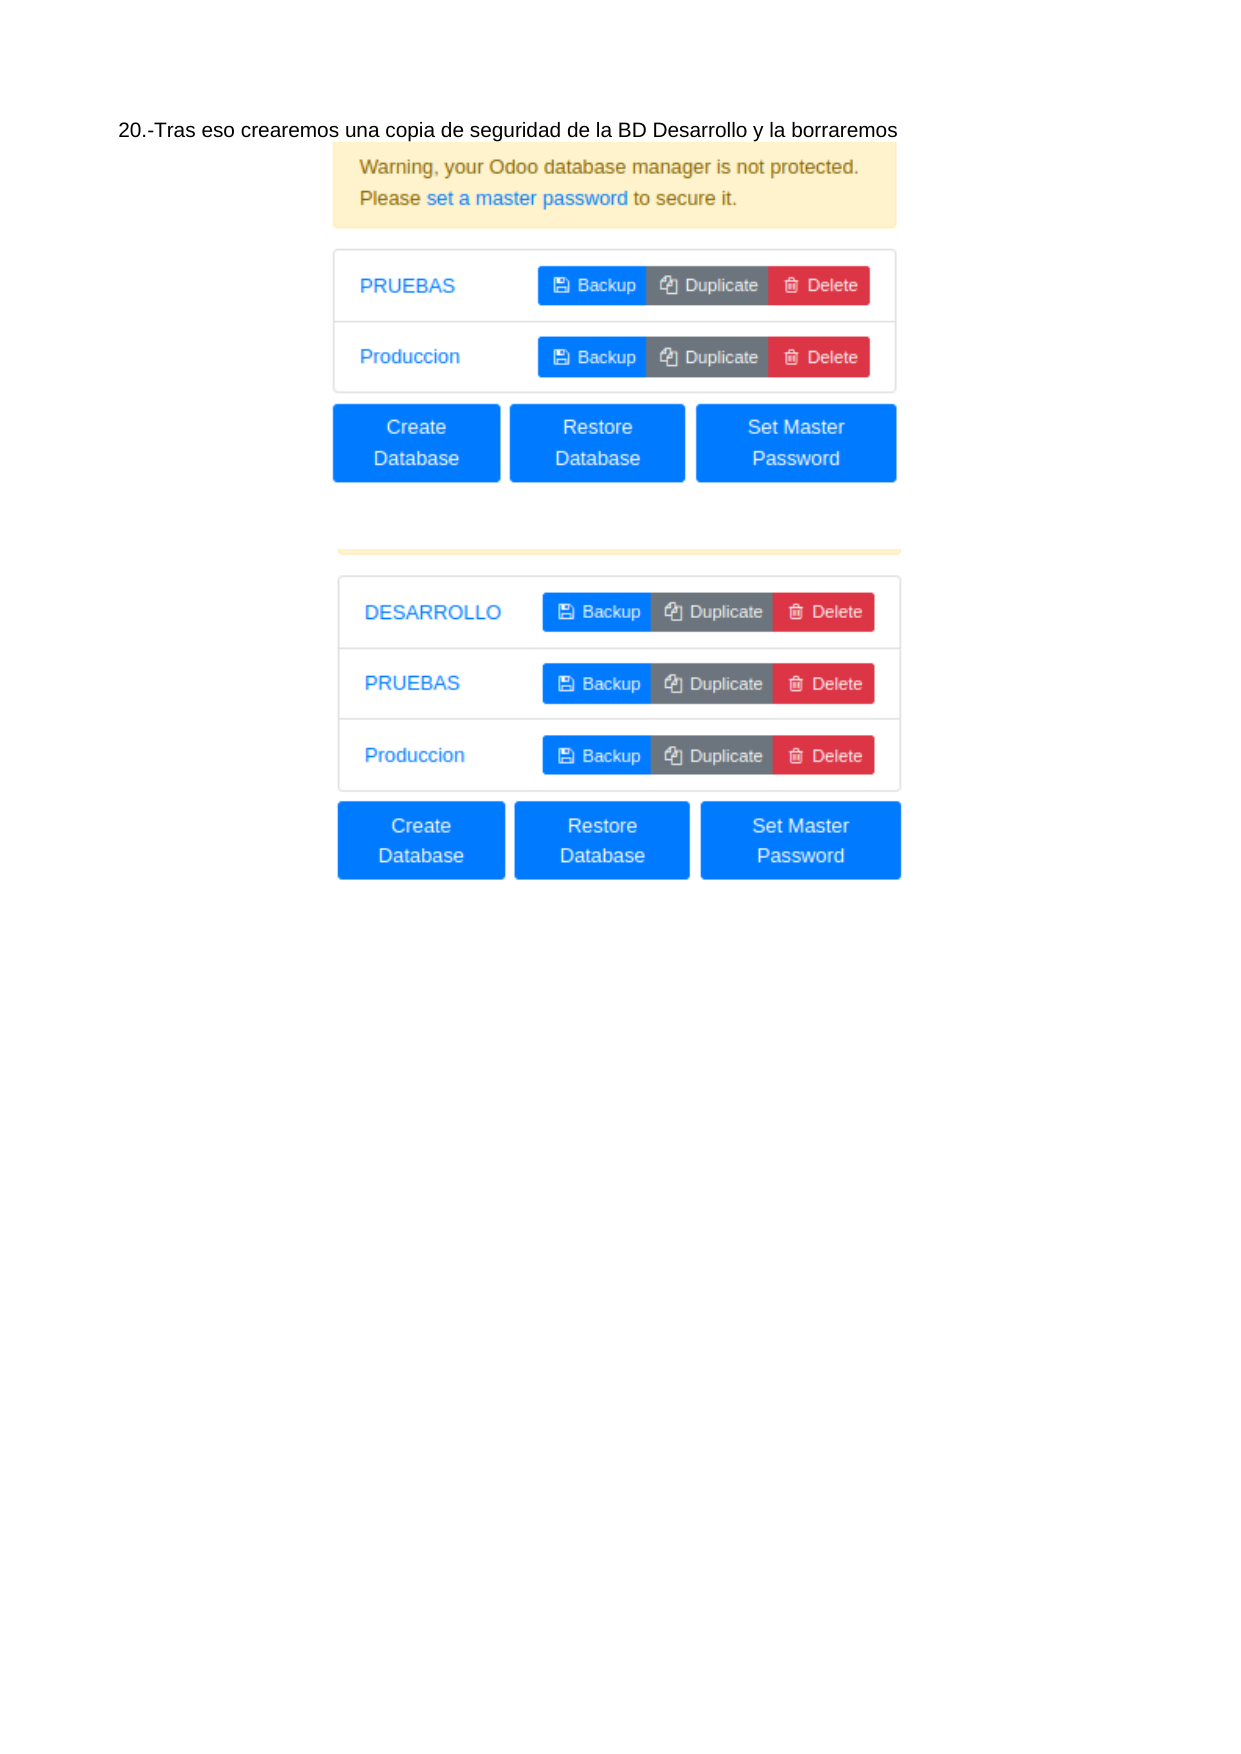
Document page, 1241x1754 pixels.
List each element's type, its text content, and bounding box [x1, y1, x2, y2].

text 20.-Tras eso crearemos una copia de seguridad de la BD Desarrollo y la borraremos [118, 118, 1122, 142]
picture [327, 142, 913, 503]
picture [324, 549, 917, 894]
